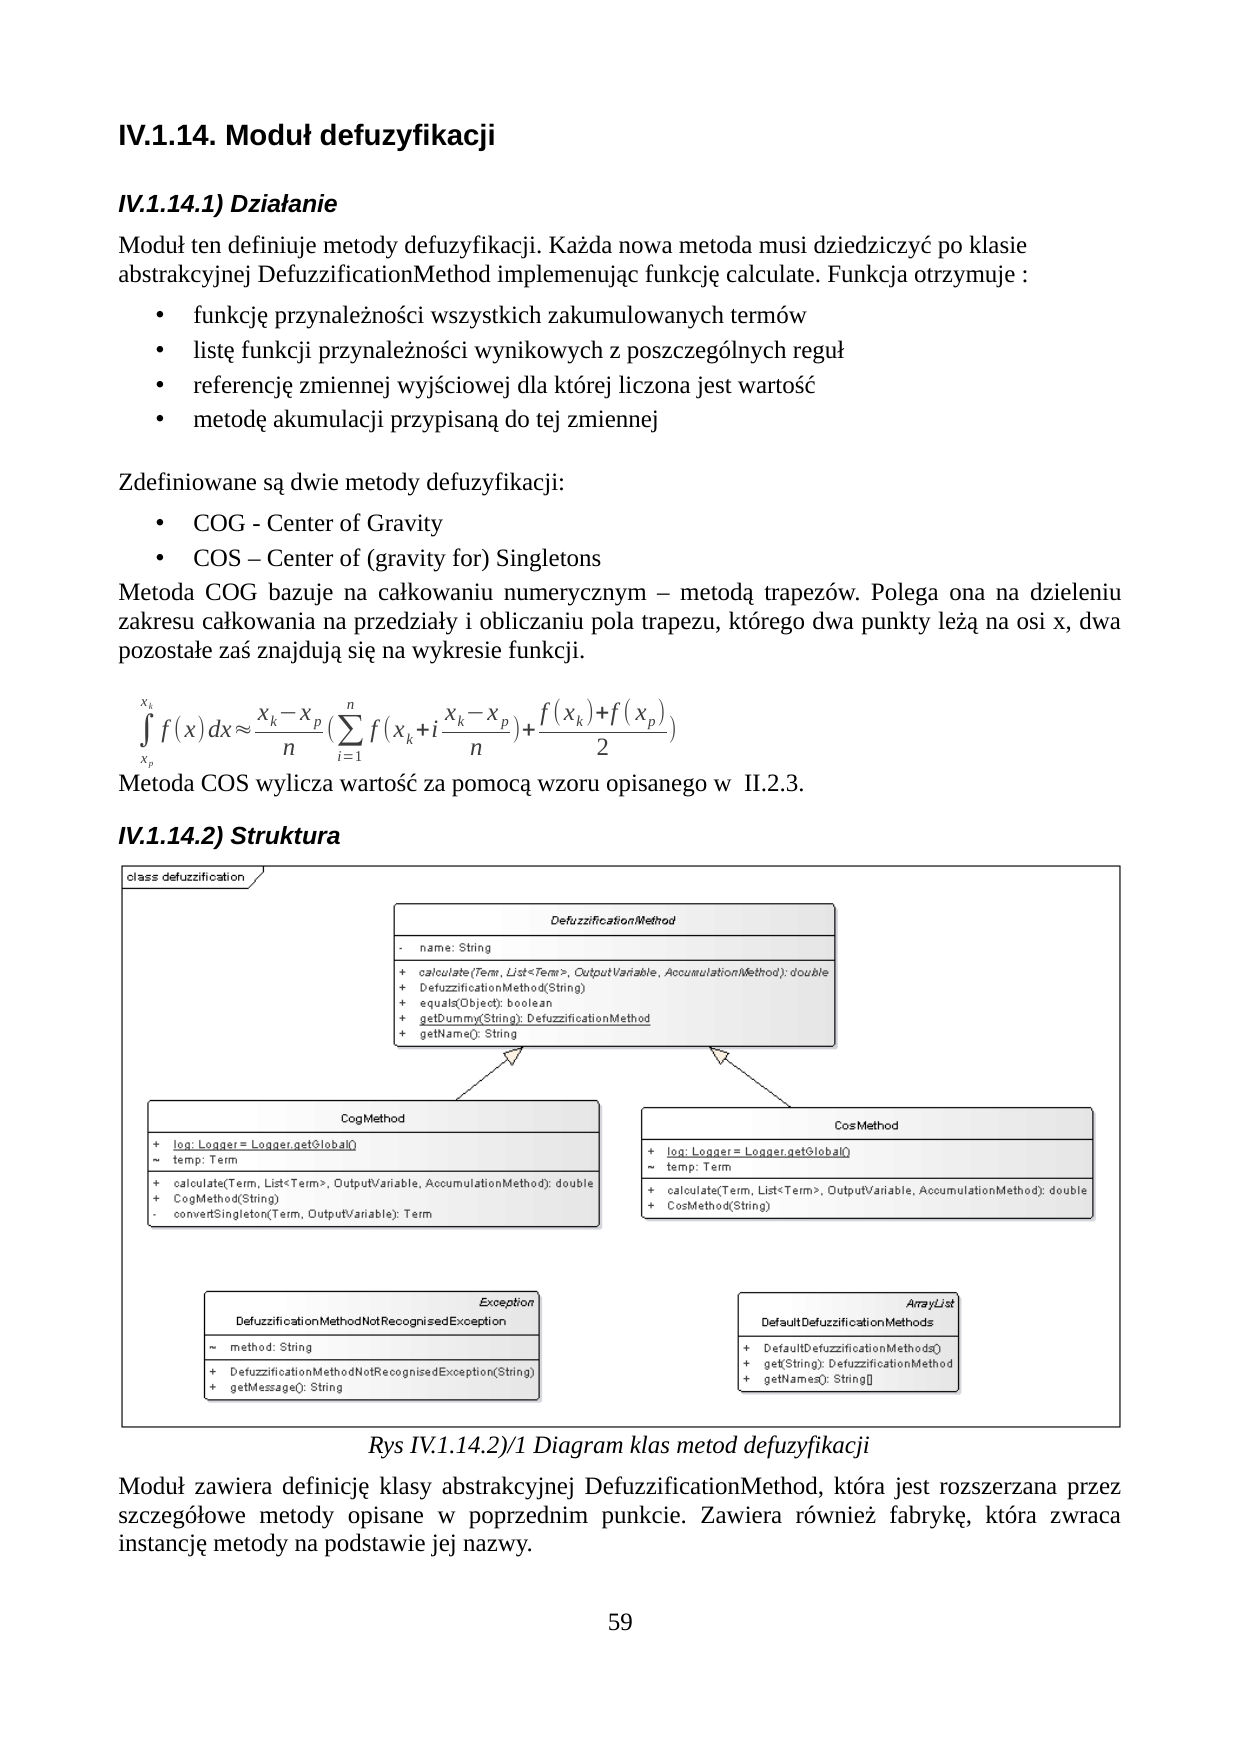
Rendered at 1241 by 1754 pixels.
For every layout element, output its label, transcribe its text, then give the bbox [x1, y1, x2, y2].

text Zdefiniowane są dwie metody defuzyfikacji: [118, 467, 1122, 496]
text Metoda COG bazuje na całkowaniu numerycznym – metodą trapezów. Polega ona na dzieleniu zakresu całkowania na przedziały i obliczaniu pola trapezu, którego dwa punkty leżą na osi x, dwa pozostałe zaś znajdują się na wykresie funkcji. [118, 577, 1122, 664]
list listę funkcji przynależności wynikowych z poszczególnych reguł [156, 335, 1122, 364]
list referencję zmiennej wyjściowej dla której liczona jest wartość [156, 370, 1122, 398]
list COS – Center of (gravity for) Singletons [156, 543, 1122, 571]
subtitle Działanie [118, 189, 1122, 218]
list metodę akumulacji przypisaną do tej zmiennej [156, 404, 1122, 433]
list funkcję przynależności wszystkich zakumulowanych termów [156, 300, 1122, 329]
text Moduł ten definiuje metody defuzyfikacji. Każda nowa metoda musi dziedziczyć po klasie abstrakcyjnej DefuzzificationMethod implemenując funkcję calculate. Funkcja otrzymuje : [118, 230, 1122, 288]
text Rys IV.1.14.2)/1 Diagram klas metod defuzyfikacji [118, 1430, 1122, 1458]
list COG - Center of Gravity [156, 508, 1122, 537]
picture [118, 862, 1123, 1430]
subtitle Moduł defuzyfikacji [118, 118, 1122, 152]
text Moduł zawiera definicję klasy abstrakcyjnej DefuzzificationMethod, która jest rozszerzana przez szczegółowe metody opisane w poprzednim punkcie. Zawiera również fabrykę, która zwraca instancję metody na podstawie jej nazwy. [118, 1471, 1122, 1557]
text Metoda COS wylicza wartość za pomocą wzoru opisanego w II.2.3. [118, 768, 1122, 796]
subtitle Struktura [118, 821, 1122, 850]
